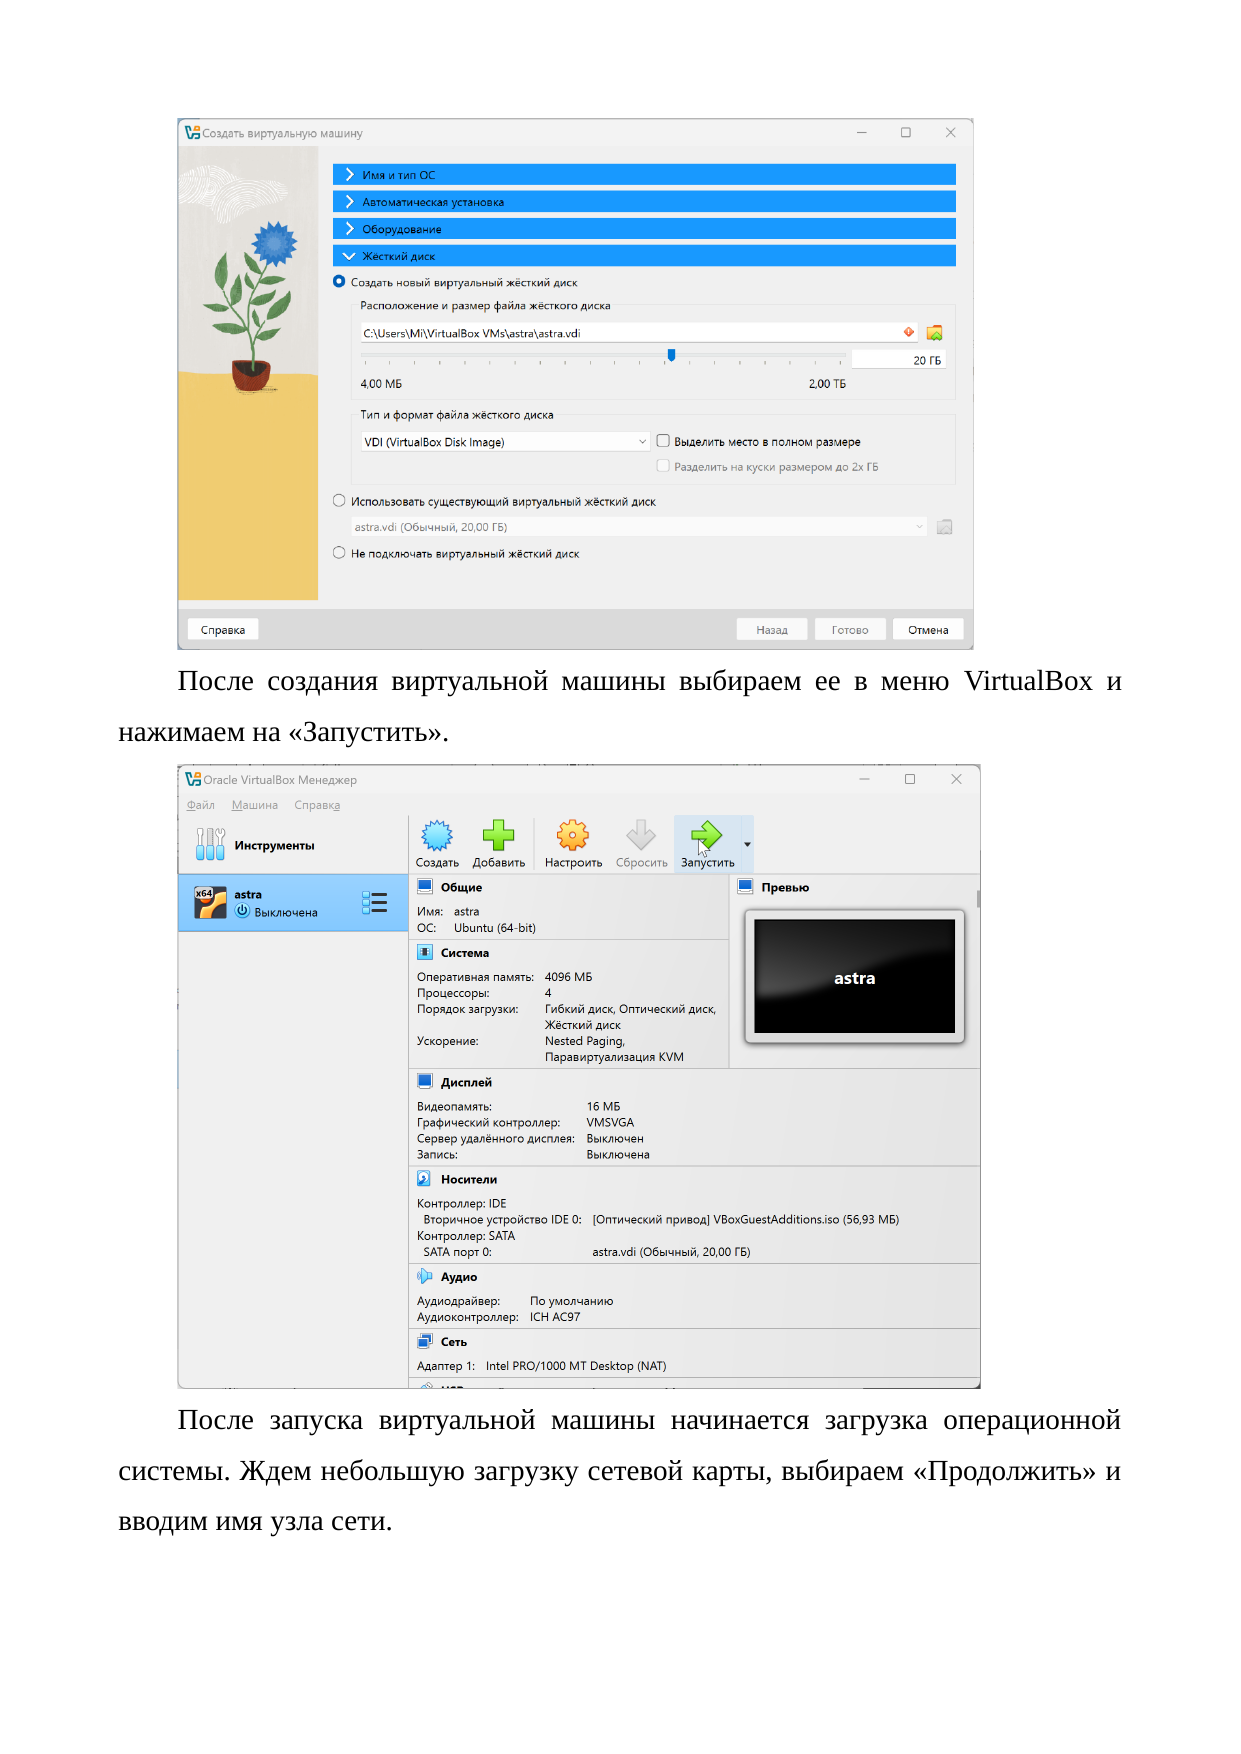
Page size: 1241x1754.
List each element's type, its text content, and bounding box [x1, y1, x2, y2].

text После запуска виртуальной машины начинается загрузка операционной системы. Ждем небольшую загрузку сетевой карты, выбираем «Продолжить» и вводим имя узла сети. [118, 1402, 1122, 1537]
text После создания виртуальной машины выбираем ее в меню VirtualBox и нажимаем на «Запустить». [118, 663, 1122, 747]
